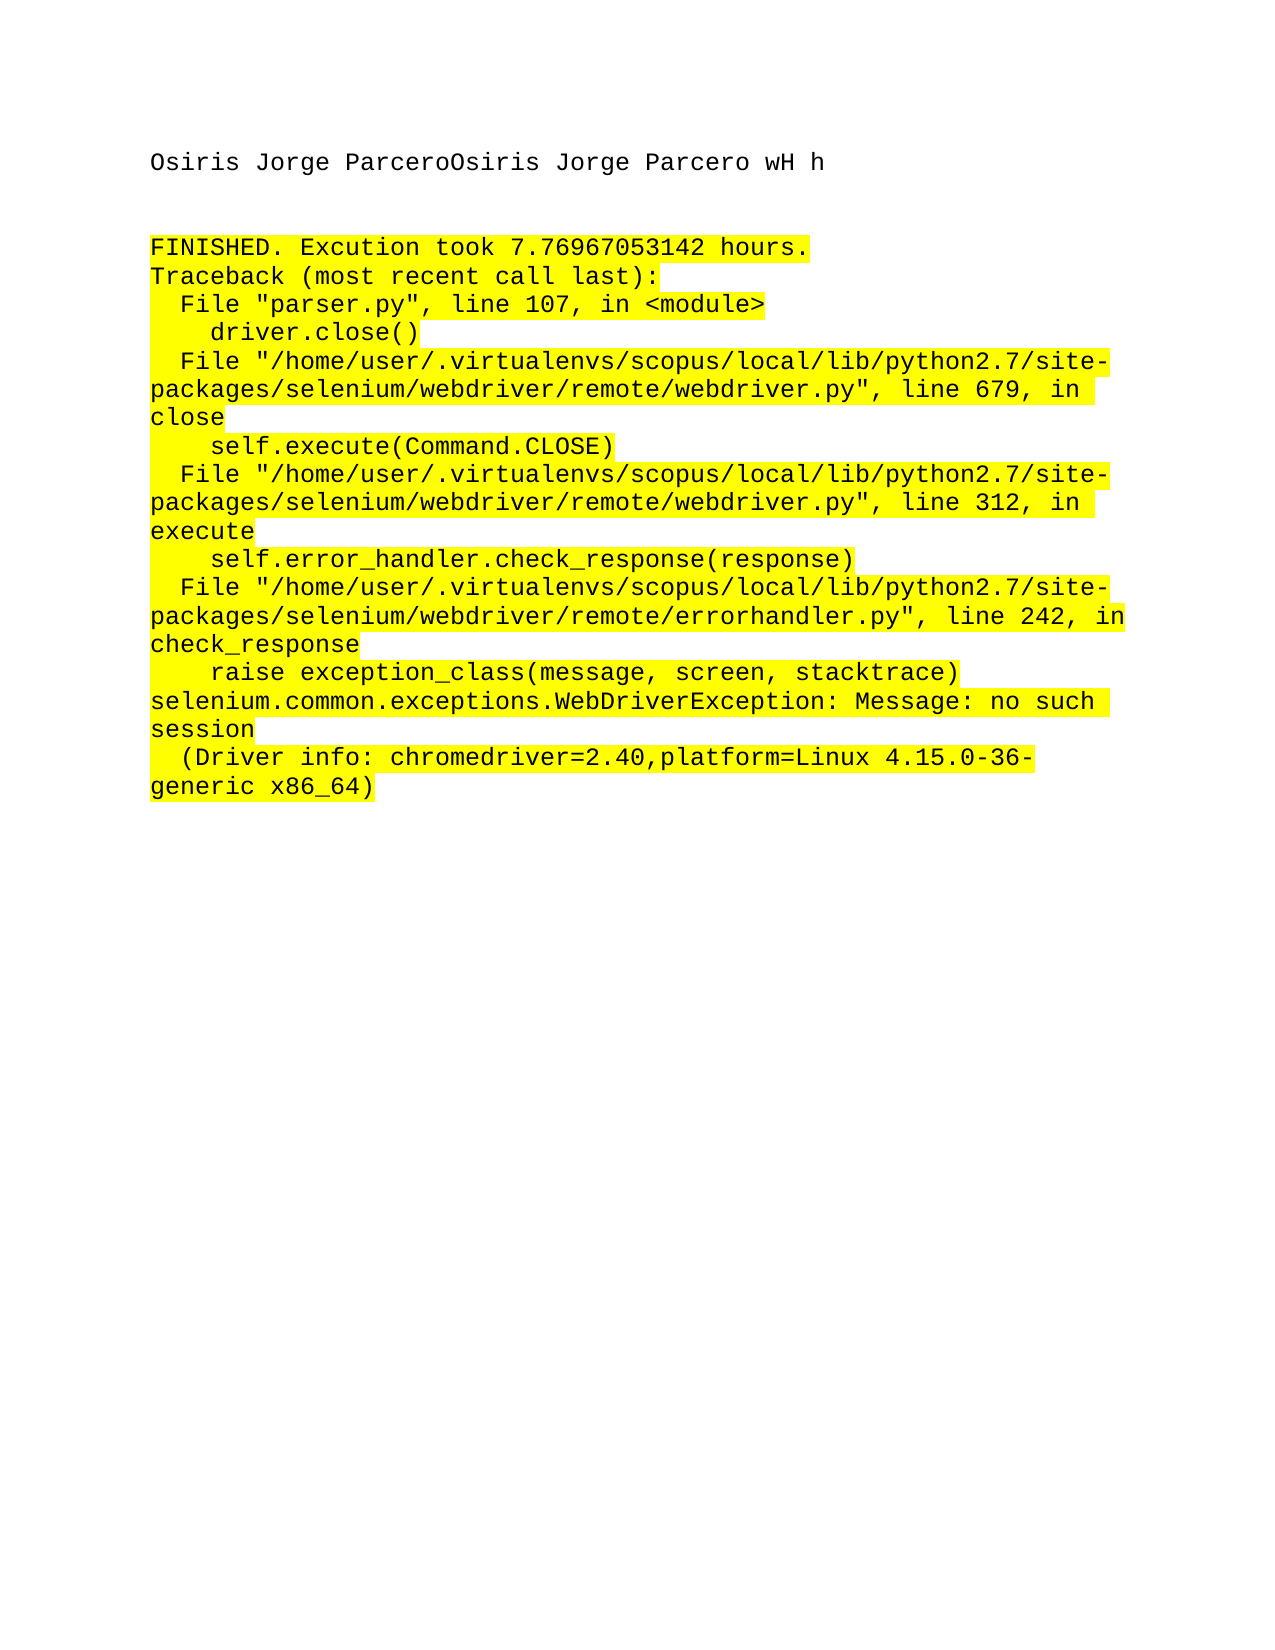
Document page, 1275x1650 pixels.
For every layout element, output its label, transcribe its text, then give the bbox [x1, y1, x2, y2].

text File "parser.py", line 107, in <module> [150, 292, 1125, 320]
text driver.close() [150, 320, 1125, 348]
text Osiris Jorge ParceroOsiris Jorge Parcero wH h [150, 150, 1125, 178]
text Traceback (most recent call last): [150, 263, 1125, 292]
text self.error_handler.check_response(response) [150, 547, 1125, 575]
text self.execute(Command.CLOSE) [150, 433, 1125, 462]
text raise exception_class(message, screen, stacktrace) [150, 660, 1125, 688]
text FINISHED. Excution took 7.76967053142 hours. [150, 235, 1125, 263]
text (Driver info: chromedriver=2.40,platform=Linux 4.15.0-36-generic x86_64) [150, 745, 1125, 802]
text selenium.common.exceptions.WebDriverException: Message: no such session [150, 688, 1125, 745]
text File "/home/user/.virtualenvs/scopus/local/lib/python2.7/site-packages/selenium/webdriver/remote/webdriver.py", line 679, in close [150, 348, 1125, 433]
text File "/home/user/.virtualenvs/scopus/local/lib/python2.7/site-packages/selenium/webdriver/remote/webdriver.py", line 312, in execute [150, 462, 1125, 547]
text File "/home/user/.virtualenvs/scopus/local/lib/python2.7/site-packages/selenium/webdriver/remote/errorhandler.py", line 242, in check_response [150, 575, 1125, 660]
